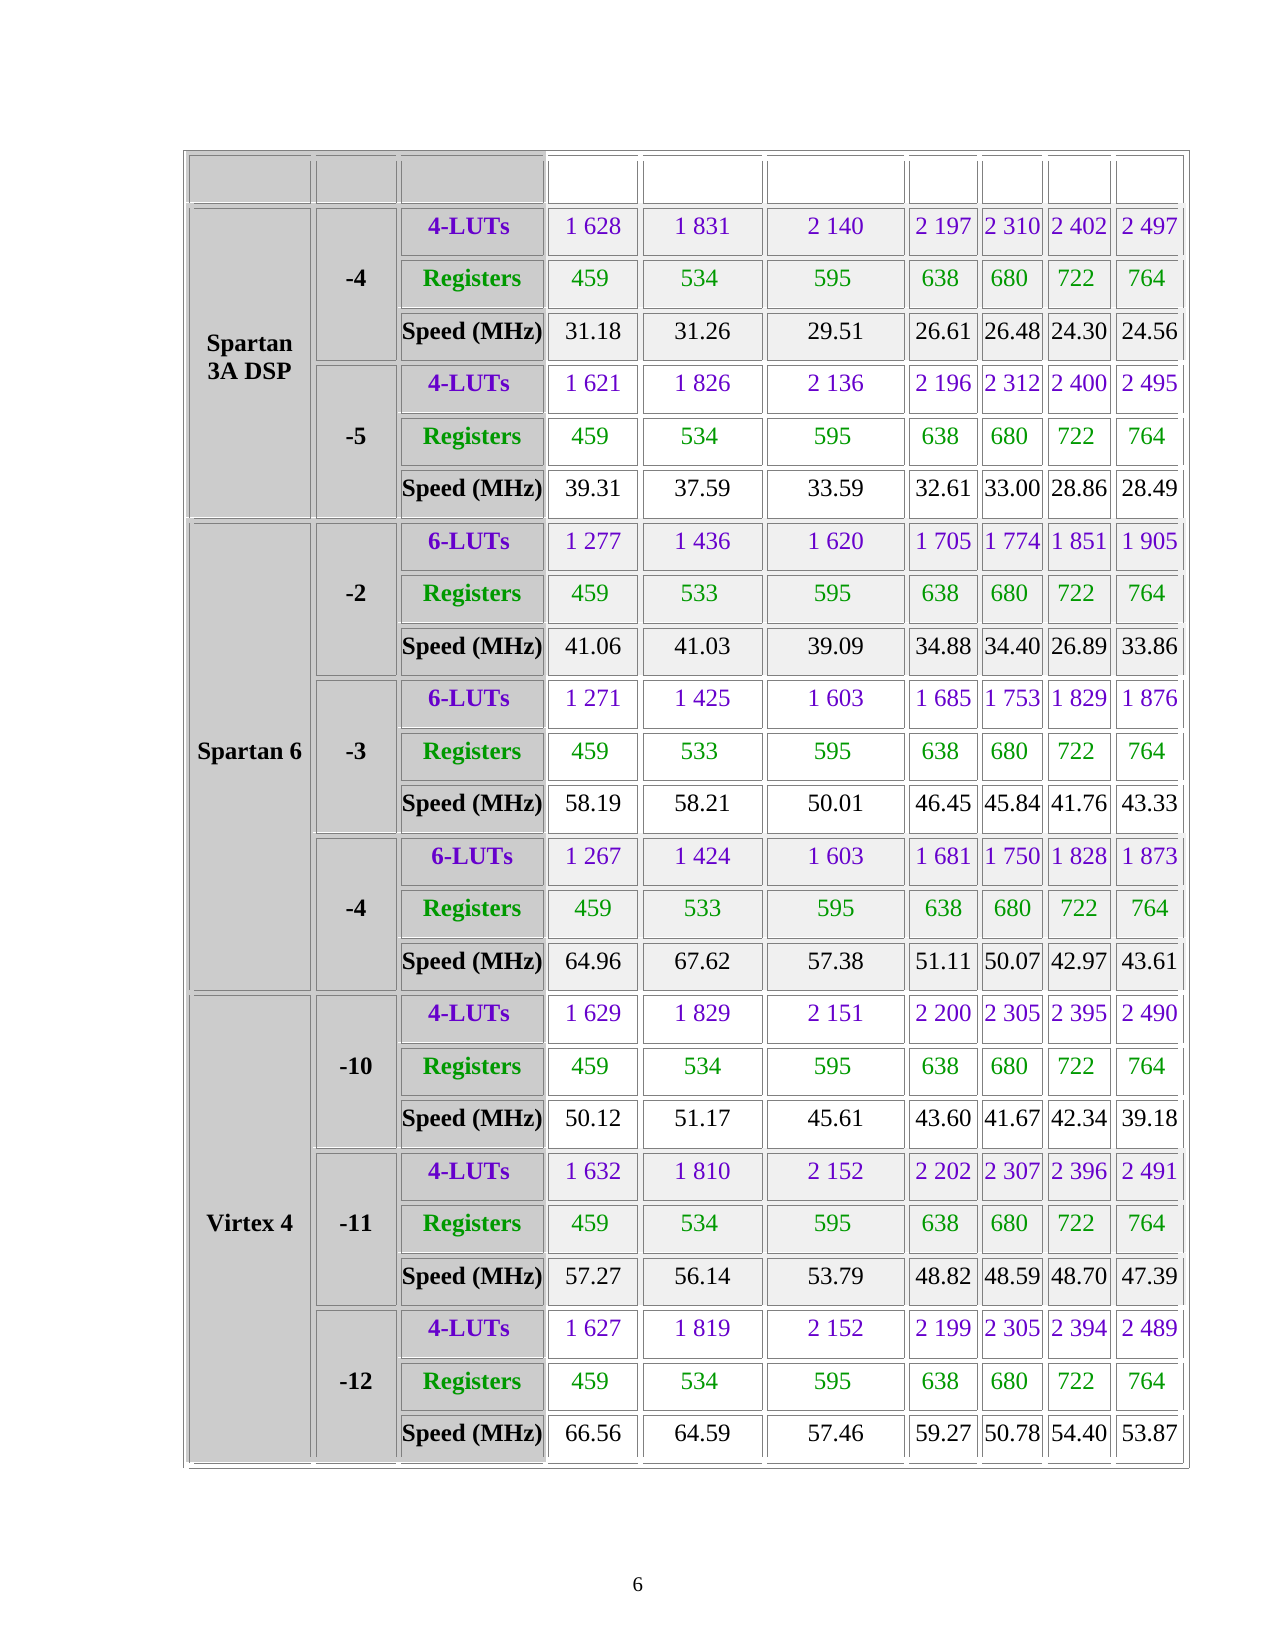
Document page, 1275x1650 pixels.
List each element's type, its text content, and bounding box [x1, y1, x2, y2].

table_cell 680 [980, 1358, 1045, 1410]
table_cell 1 603 [764, 675, 907, 727]
table_cell 1 876 [1113, 675, 1186, 727]
table_cell 459 [546, 1200, 640, 1252]
table_cell 459 [546, 255, 640, 307]
table_cell 2 307 [980, 1148, 1045, 1200]
table_cell Speed (MHz) [398, 465, 546, 517]
table_cell 2 199 [907, 1305, 980, 1357]
table_cell 48.70 [1045, 1253, 1113, 1305]
table_cell -11 [313, 1148, 398, 1305]
table_cell Registers [398, 255, 546, 307]
table_cell 534 [640, 1043, 764, 1095]
table_cell -2 [313, 518, 398, 675]
table_cell 722 [1045, 1200, 1113, 1252]
table_cell 722 [1045, 728, 1113, 780]
table_cell 2 152 [764, 1305, 907, 1357]
table_cell 1 774 [980, 518, 1045, 570]
table_cell 638 [907, 570, 980, 622]
table_cell 2 491 [1113, 1148, 1186, 1200]
table_cell 45.61 [764, 1095, 907, 1147]
table_cell 2 140 [764, 203, 907, 255]
table_cell [764, 151, 907, 202]
table_cell 638 [907, 1358, 980, 1410]
table_cell 533 [640, 570, 764, 622]
table_cell 1 829 [640, 990, 764, 1042]
table_cell 50.12 [546, 1095, 640, 1147]
table_cell 24.56 [1113, 308, 1186, 360]
table_cell 2 305 [980, 1305, 1045, 1357]
table_cell 680 [980, 1043, 1045, 1095]
table_cell [640, 151, 764, 202]
table_cell 45.84 [980, 780, 1045, 832]
table_cell 2 489 [1113, 1305, 1186, 1357]
table_cell Speed (MHz) [398, 1253, 546, 1305]
table_cell 1 685 [907, 675, 980, 727]
table_cell 43.61 [1113, 938, 1186, 990]
table_cell 680 [980, 885, 1045, 937]
table_cell 58.21 [640, 780, 764, 832]
table_cell 459 [546, 1043, 640, 1095]
table_cell Speed (MHz) [398, 938, 546, 990]
table_cell 28.49 [1113, 465, 1186, 517]
table_cell 43.33 [1113, 780, 1186, 832]
table_cell 4-LUTs [398, 990, 546, 1042]
table_cell 29.51 [764, 308, 907, 360]
table_cell 64.96 [546, 938, 640, 990]
table_cell 722 [1045, 885, 1113, 937]
table_cell 764 [1113, 885, 1186, 937]
table_cell 764 [1113, 1043, 1186, 1095]
table_cell 1 750 [980, 833, 1045, 885]
table_cell 53.87 [1113, 1410, 1186, 1462]
table_cell 2 196 [907, 360, 980, 412]
table_cell 1 831 [640, 203, 764, 255]
table_cell 722 [1045, 255, 1113, 307]
table_cell 2 402 [1045, 203, 1113, 255]
table_cell 764 [1113, 1358, 1186, 1410]
table_cell 2 490 [1113, 990, 1186, 1042]
table_cell 33.59 [764, 465, 907, 517]
table_cell 50.07 [980, 938, 1045, 990]
table_cell 37.59 [640, 465, 764, 517]
table_cell Speed (MHz) [398, 1095, 546, 1147]
table_cell 595 [764, 413, 907, 465]
table_cell 459 [546, 413, 640, 465]
table_cell 1 620 [764, 518, 907, 570]
table_cell 680 [980, 570, 1045, 622]
table_cell 2 497 [1113, 203, 1186, 255]
table_cell 722 [1045, 413, 1113, 465]
table_cell 6-LUTs [398, 675, 546, 727]
table_cell 1 628 [546, 203, 640, 255]
table_cell 2 396 [1045, 1148, 1113, 1200]
table_cell 24.30 [1045, 308, 1113, 360]
table_cell 764 [1113, 1200, 1186, 1252]
table_cell 28.86 [1045, 465, 1113, 517]
table_cell 50.78 [980, 1410, 1045, 1462]
table_cell 534 [640, 1358, 764, 1410]
table_cell 56.14 [640, 1253, 764, 1305]
table_cell 34.40 [980, 623, 1045, 675]
table_cell 459 [546, 1358, 640, 1410]
table_cell [1045, 151, 1113, 202]
table_cell 2 136 [764, 360, 907, 412]
table_cell 26.89 [1045, 623, 1113, 675]
table_cell 6-LUTs [398, 518, 546, 570]
table_cell 50.01 [764, 780, 907, 832]
table_cell 43.60 [907, 1095, 980, 1147]
table_cell 46.45 [907, 780, 980, 832]
table_cell 534 [640, 413, 764, 465]
table_cell 638 [907, 413, 980, 465]
table_cell 67.62 [640, 938, 764, 990]
table_cell 58.19 [546, 780, 640, 832]
table_cell 4-LUTs [398, 360, 546, 412]
table_cell 4-LUTs [398, 203, 546, 255]
table_cell 1 828 [1045, 833, 1113, 885]
table_cell Registers [398, 1200, 546, 1252]
table_cell 2 495 [1113, 360, 1186, 412]
table_cell 1 829 [1045, 675, 1113, 727]
table_cell 39.09 [764, 623, 907, 675]
table_cell 459 [546, 885, 640, 937]
table_cell 2 200 [907, 990, 980, 1042]
table_cell 59.27 [907, 1410, 980, 1462]
table_cell 2 305 [980, 990, 1045, 1042]
table_cell 638 [907, 255, 980, 307]
table_cell 4-LUTs [398, 1305, 546, 1357]
table_cell [186, 151, 313, 202]
table_cell 64.59 [640, 1410, 764, 1462]
table_cell 638 [907, 728, 980, 780]
table_cell 764 [1113, 413, 1186, 465]
table_cell 764 [1113, 255, 1186, 307]
table_cell 51.11 [907, 938, 980, 990]
table_cell 595 [764, 728, 907, 780]
table_cell [398, 151, 546, 202]
table_cell 57.38 [764, 938, 907, 990]
table_cell 1 873 [1113, 833, 1186, 885]
table_cell 39.31 [546, 465, 640, 517]
table_cell Speed (MHz) [398, 623, 546, 675]
table_cell 31.26 [640, 308, 764, 360]
table_cell Registers [398, 570, 546, 622]
table_cell Speed (MHz) [398, 308, 546, 360]
table_cell 1 826 [640, 360, 764, 412]
table_cell 1 436 [640, 518, 764, 570]
table_cell [1113, 151, 1186, 202]
table_cell 2 151 [764, 990, 907, 1042]
table_cell 638 [907, 885, 980, 937]
table_cell 1 851 [1045, 518, 1113, 570]
table_cell 33.86 [1113, 623, 1186, 675]
table_cell 39.18 [1113, 1095, 1186, 1147]
table_cell [313, 151, 398, 202]
table_cell 533 [640, 728, 764, 780]
table_cell -5 [313, 360, 398, 517]
table_cell 6-LUTs [398, 833, 546, 885]
table_cell 42.97 [1045, 938, 1113, 990]
table_cell 1 603 [764, 833, 907, 885]
table_cell 2 400 [1045, 360, 1113, 412]
table_cell 4-LUTs [398, 1148, 546, 1200]
table_cell Registers [398, 1358, 546, 1410]
table_cell 534 [640, 255, 764, 307]
table_cell Spartan 3A DSP [186, 203, 313, 517]
table_cell 2 152 [764, 1148, 907, 1200]
table_cell 41.03 [640, 623, 764, 675]
table_cell 1 819 [640, 1305, 764, 1357]
table_cell 595 [764, 885, 907, 937]
table_cell 1 627 [546, 1305, 640, 1357]
table_cell -4 [313, 203, 398, 360]
table_cell 722 [1045, 570, 1113, 622]
table_cell 595 [764, 570, 907, 622]
table_cell 26.61 [907, 308, 980, 360]
table_cell 1 629 [546, 990, 640, 1042]
table_cell 1 424 [640, 833, 764, 885]
table_cell Registers [398, 885, 546, 937]
table_cell Spartan 6 [186, 518, 313, 990]
table_cell 1 621 [546, 360, 640, 412]
table_cell 722 [1045, 1043, 1113, 1095]
table_cell 48.59 [980, 1253, 1045, 1305]
table_cell 1 267 [546, 833, 640, 885]
table_cell 722 [1045, 1358, 1113, 1410]
table_cell 47.39 [1113, 1253, 1186, 1305]
table_cell 2 197 [907, 203, 980, 255]
table_cell 51.17 [640, 1095, 764, 1147]
table_cell 533 [640, 885, 764, 937]
table_cell 764 [1113, 570, 1186, 622]
table_cell Registers [398, 1043, 546, 1095]
table_cell 1 425 [640, 675, 764, 727]
table_cell 764 [1113, 728, 1186, 780]
table_cell 1 705 [907, 518, 980, 570]
table_cell 459 [546, 728, 640, 780]
table_cell 41.67 [980, 1095, 1045, 1147]
table_cell 595 [764, 255, 907, 307]
table_cell 1 905 [1113, 518, 1186, 570]
table_cell 1 271 [546, 675, 640, 727]
table_cell [546, 151, 640, 202]
table_cell 2 310 [980, 203, 1045, 255]
table_cell 595 [764, 1358, 907, 1410]
table_cell 41.06 [546, 623, 640, 675]
table_cell 42.34 [1045, 1095, 1113, 1147]
table_cell 1 681 [907, 833, 980, 885]
table_cell 54.40 [1045, 1410, 1113, 1462]
table_cell 2 202 [907, 1148, 980, 1200]
table_cell 66.56 [546, 1410, 640, 1462]
table_cell 2 394 [1045, 1305, 1113, 1357]
table_cell 680 [980, 728, 1045, 780]
table_cell Virtex 4 [186, 990, 313, 1462]
table_cell 1 277 [546, 518, 640, 570]
table_cell 1 632 [546, 1148, 640, 1200]
table_cell 33.00 [980, 465, 1045, 517]
table_cell 26.48 [980, 308, 1045, 360]
table_cell 53.79 [764, 1253, 907, 1305]
table_cell 48.82 [907, 1253, 980, 1305]
table_cell 680 [980, 413, 1045, 465]
table_cell Registers [398, 413, 546, 465]
table_cell [907, 151, 980, 202]
table_cell 41.76 [1045, 780, 1113, 832]
table_cell 595 [764, 1200, 907, 1252]
table_cell 31.18 [546, 308, 640, 360]
table_cell 680 [980, 1200, 1045, 1252]
table_cell 638 [907, 1043, 980, 1095]
table_cell 638 [907, 1200, 980, 1252]
table_cell 34.88 [907, 623, 980, 675]
table_cell Registers [398, 728, 546, 780]
table_cell -12 [313, 1305, 398, 1462]
table_cell 1 810 [640, 1148, 764, 1200]
table_cell 595 [764, 1043, 907, 1095]
table_cell -3 [313, 675, 398, 832]
table_cell Speed (MHz) [398, 780, 546, 832]
table_cell 680 [980, 255, 1045, 307]
table_cell 32.61 [907, 465, 980, 517]
table_cell -4 [313, 833, 398, 990]
table_cell 1 753 [980, 675, 1045, 727]
table_cell 2 312 [980, 360, 1045, 412]
table_cell 2 395 [1045, 990, 1113, 1042]
table_cell -10 [313, 990, 398, 1147]
table_cell [980, 151, 1045, 202]
table_cell 57.27 [546, 1253, 640, 1305]
table_cell 534 [640, 1200, 764, 1252]
table_cell 57.46 [764, 1410, 907, 1462]
table_cell Speed (MHz) [398, 1410, 546, 1462]
table_cell 459 [546, 570, 640, 622]
